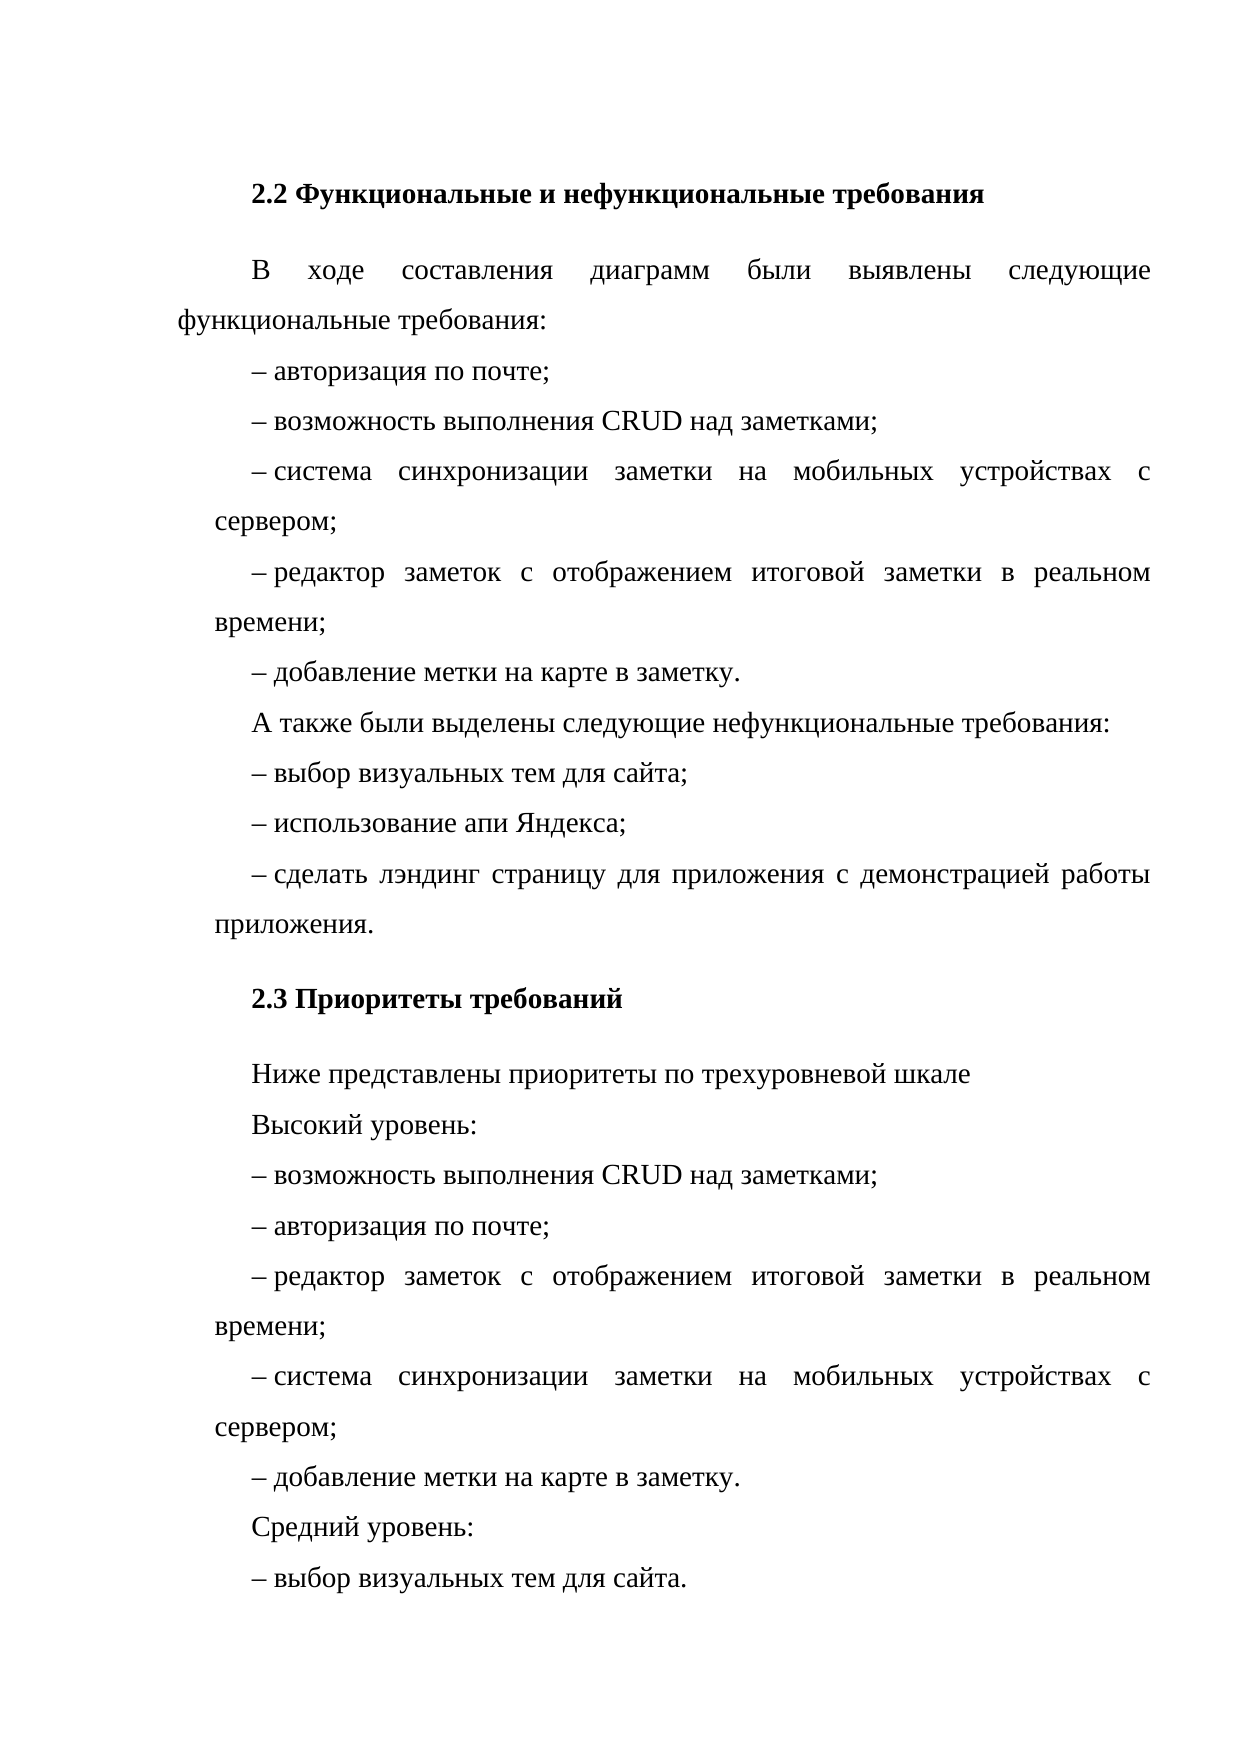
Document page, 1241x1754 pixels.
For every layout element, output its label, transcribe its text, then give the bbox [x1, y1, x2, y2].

list редактор заметок с отображением итоговой заметки в реальном времени; [214, 1258, 1152, 1342]
text Ниже представлены приоритеты по трехуровневой шкале [177, 1057, 1152, 1090]
list система синхронизации заметки на мобильных устройствах с сервером; [214, 453, 1152, 537]
list возможность выполнения CRUD над заметками; [214, 1157, 1152, 1191]
list возможность выполнения CRUD над заметками; [214, 403, 1152, 436]
list авторизация по почте; [214, 353, 1152, 386]
list выбор визуальных тем для сайта; [214, 755, 1152, 789]
list добавление метки на карте в заметку. [214, 1459, 1152, 1493]
list выбор визуальных тем для сайта. [214, 1560, 1152, 1593]
text Высокий уровень: [177, 1107, 1152, 1141]
text А также были выделены следующие нефункциональные требования: [177, 705, 1152, 738]
list использование апи Яндекса; [214, 805, 1152, 839]
list сделать лэндинг страницу для приложения с демонстрацией работы приложения. [214, 856, 1152, 939]
list система синхронизации заметки на мобильных устройствах с сервером; [214, 1358, 1152, 1442]
text В ходе составления диаграмм были выявлены следующие функциональные требования: [177, 252, 1152, 336]
list редактор заметок с отображением итоговой заметки в реальном времени; [214, 554, 1152, 638]
list авторизация по почте; [214, 1208, 1152, 1241]
text Средний уровень: [251, 1509, 1152, 1543]
list добавление метки на карте в заметку. [214, 654, 1152, 688]
subtitle Функциональные и нефункциональные требования [251, 177, 1152, 210]
subtitle Приоритеты требований [251, 981, 1152, 1015]
